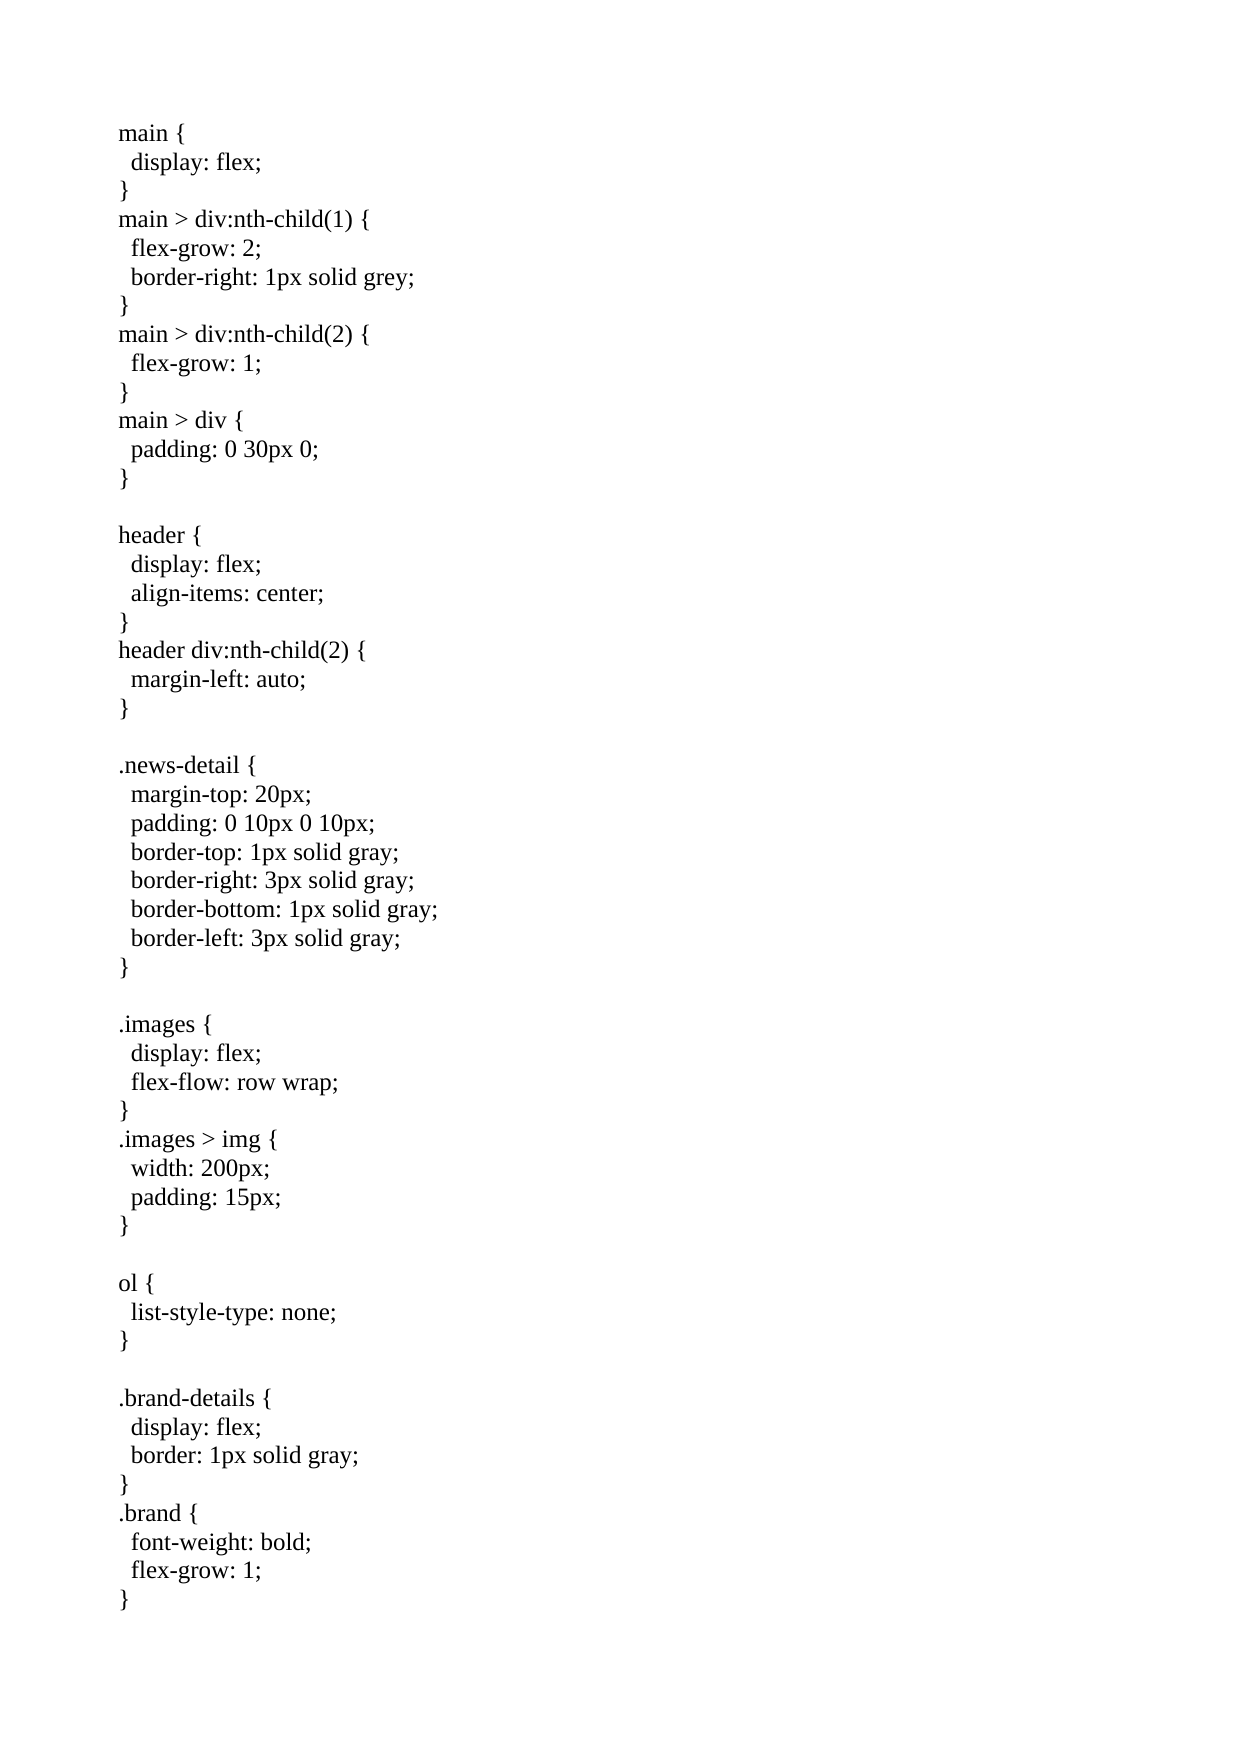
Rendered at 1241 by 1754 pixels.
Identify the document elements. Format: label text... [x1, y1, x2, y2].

text border: 1px solid gray; [118, 1441, 1122, 1469]
text main { [118, 118, 1122, 147]
text .news-detail { [118, 751, 1122, 779]
text display: flex; [118, 1412, 1122, 1441]
text main > div:nth-child(2) { [118, 319, 1122, 348]
text } [118, 952, 1122, 981]
text } [118, 463, 1122, 492]
text } [118, 693, 1122, 722]
text font-weight: bold; [118, 1527, 1122, 1556]
text header div:nth-child(2) { [118, 636, 1122, 664]
text .images { [118, 1009, 1122, 1038]
text } [118, 377, 1122, 406]
text flex-grow: 1; [118, 1556, 1122, 1584]
text padding: 0 30px 0; [118, 434, 1122, 463]
text } [118, 607, 1122, 636]
text display: flex; [118, 1038, 1122, 1067]
text border-top: 1px solid gray; [118, 837, 1122, 866]
text padding: 15px; [118, 1182, 1122, 1211]
text align-items: center; [118, 578, 1122, 607]
text display: flex; [118, 147, 1122, 176]
text .images > img { [118, 1124, 1122, 1153]
text flex-flow: row wrap; [118, 1067, 1122, 1096]
text main > div:nth-child(1) { [118, 204, 1122, 233]
text flex-grow: 1; [118, 348, 1122, 377]
text .brand { [118, 1498, 1122, 1527]
text border-left: 3px solid gray; [118, 923, 1122, 952]
text } [118, 1211, 1122, 1239]
text flex-grow: 2; [118, 233, 1122, 262]
text .brand-details { [118, 1383, 1122, 1412]
text list-style-type: none; [118, 1297, 1122, 1326]
text margin-top: 20px; [118, 779, 1122, 808]
text display: flex; [118, 549, 1122, 578]
text padding: 0 10px 0 10px; [118, 808, 1122, 837]
text } [118, 1584, 1122, 1613]
text } [118, 1326, 1122, 1354]
text border-right: 1px solid grey; [118, 262, 1122, 291]
text } [118, 176, 1122, 204]
text } [118, 1469, 1122, 1498]
text } [118, 291, 1122, 319]
text main > div { [118, 406, 1122, 434]
text margin-left: auto; [118, 664, 1122, 693]
text width: 200px; [118, 1153, 1122, 1182]
text border-right: 3px solid gray; [118, 866, 1122, 894]
text border-bottom: 1px solid gray; [118, 894, 1122, 923]
text header { [118, 521, 1122, 549]
text } [118, 1096, 1122, 1124]
text ol { [118, 1268, 1122, 1297]
